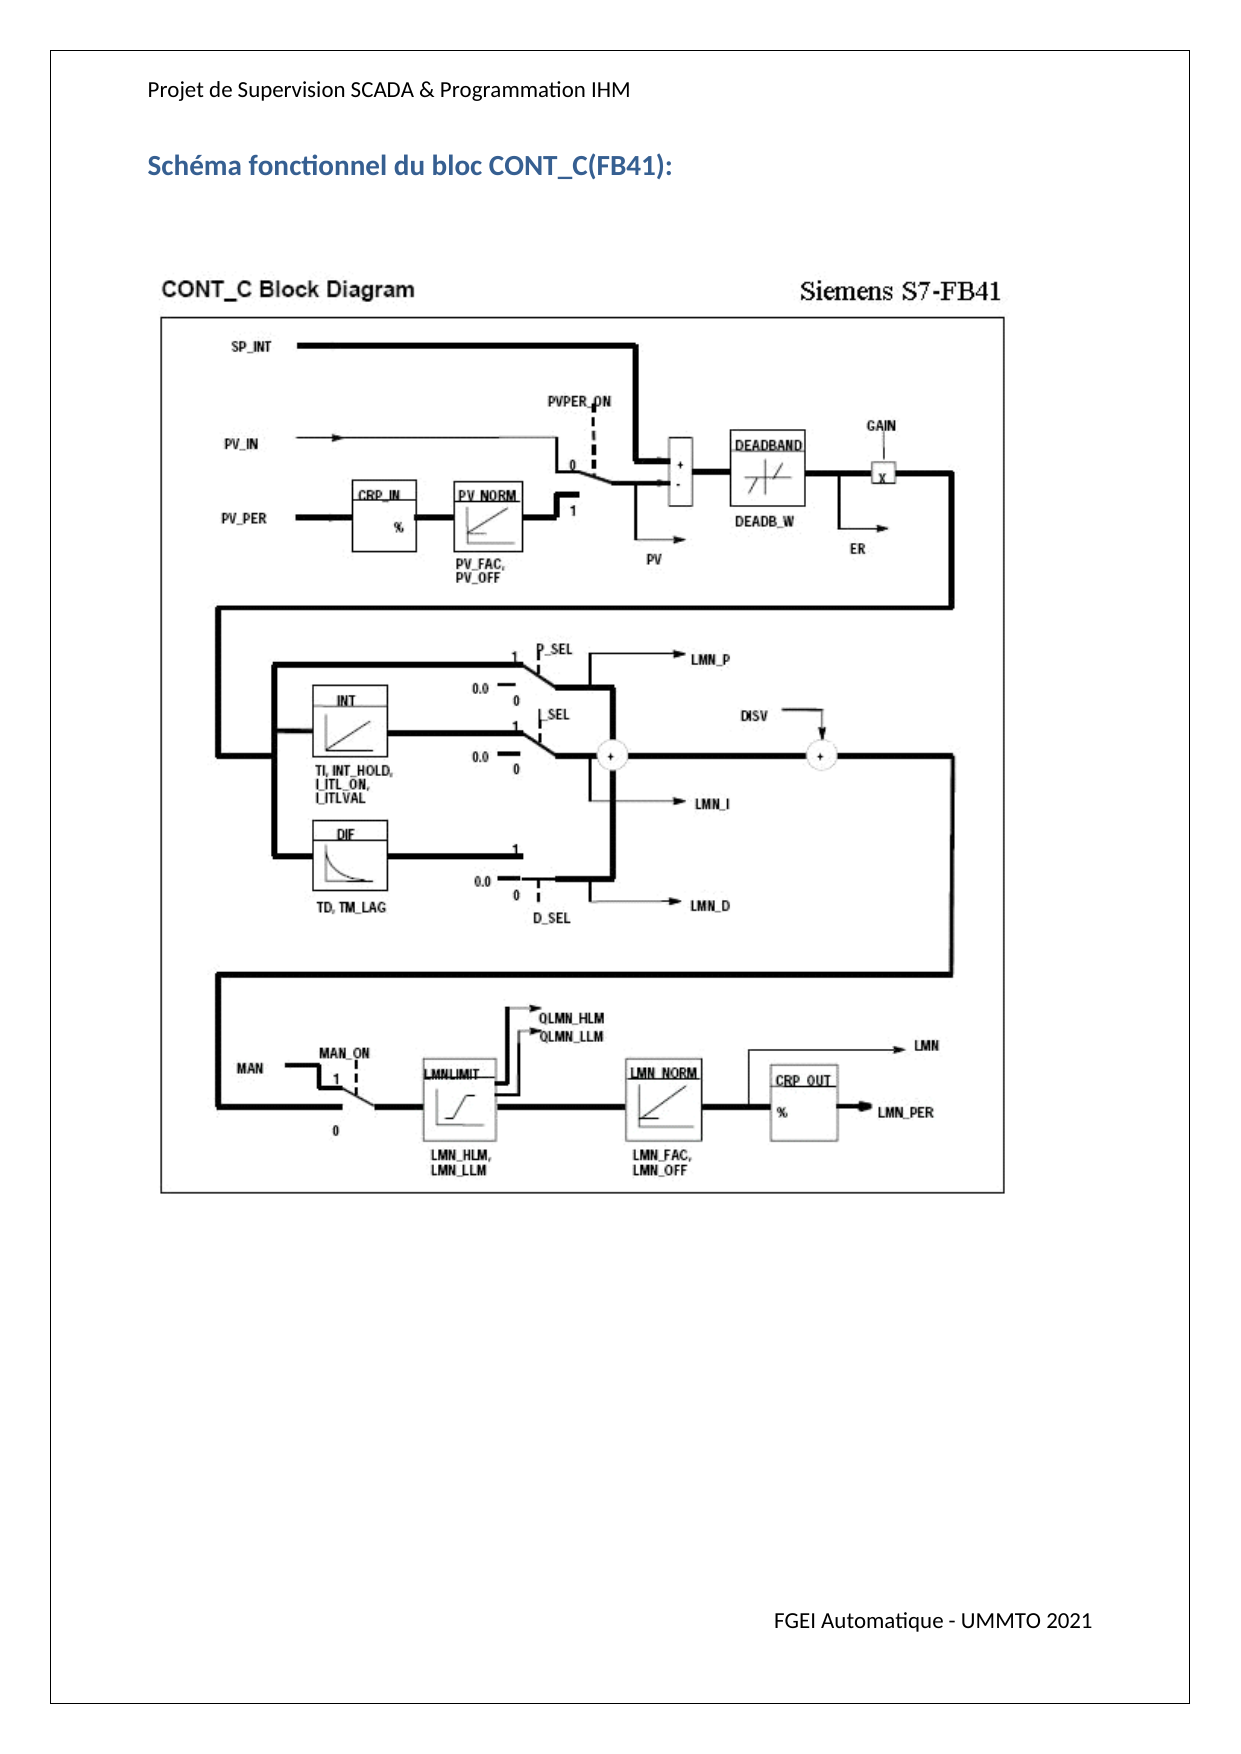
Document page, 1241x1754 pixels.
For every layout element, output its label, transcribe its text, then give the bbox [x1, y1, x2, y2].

text Schéma fonctionnel du bloc CONT_C(FB41): [147, 147, 1093, 183]
